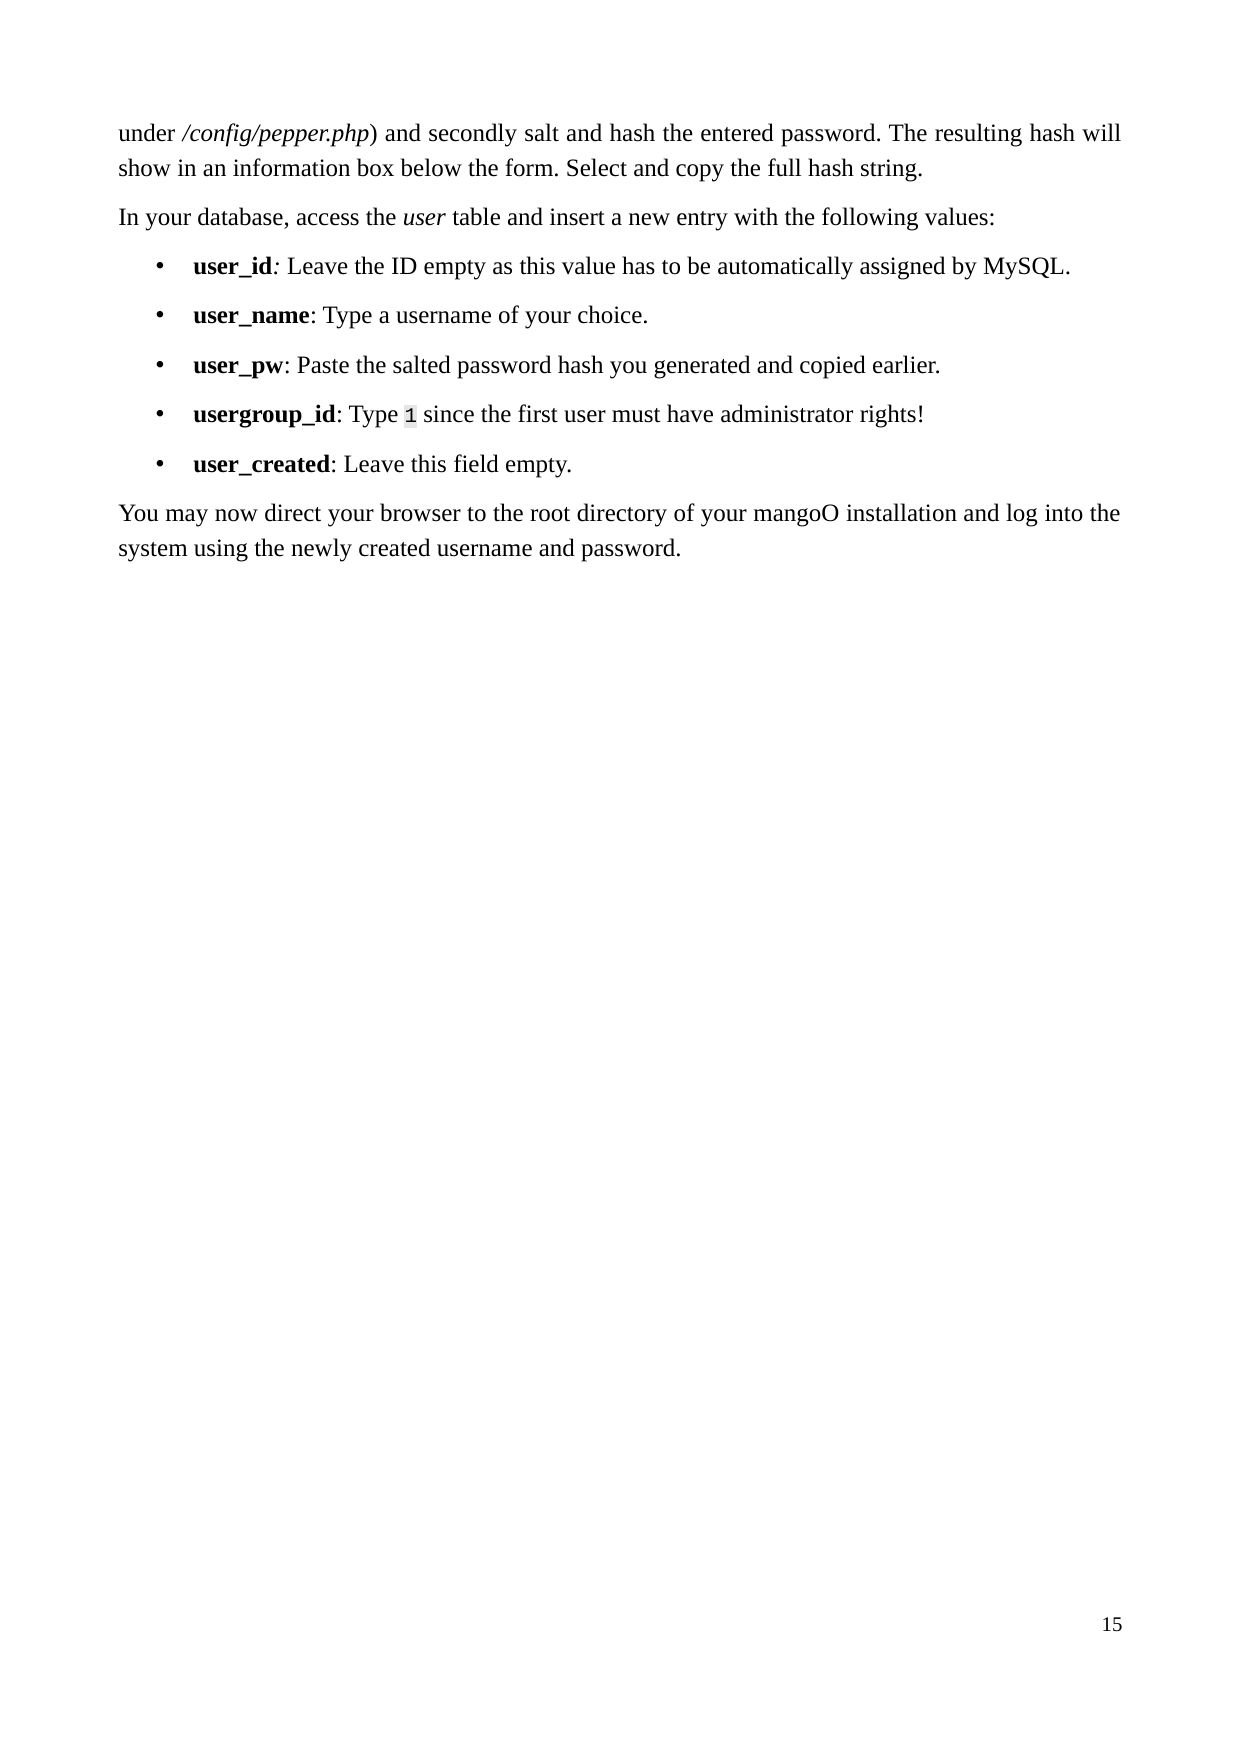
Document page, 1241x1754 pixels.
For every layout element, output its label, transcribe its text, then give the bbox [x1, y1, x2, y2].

list user_created: Leave this field empty. [156, 449, 1122, 478]
list user_name: Type a username of your choice. [156, 300, 1122, 329]
list usergroup_id: Type 1 since the first user must have administrator rights! [156, 399, 1122, 428]
text In your database, access the user table and insert a new entry with the following values: [118, 202, 1122, 231]
list user_pw: Paste the salted password hash you generated and copied earlier. [156, 350, 1122, 378]
text under /config/pepper.php) and secondly salt and hash the entered password. The resulting hash will show in an information box below the form. Select and copy the full hash string. [118, 118, 1122, 181]
text You may now direct your browser to the root directory of your mangoO installation and log into the system using the newly created username and password. [118, 498, 1122, 562]
list user_id: Leave the ID empty as this value has to be automatically assigned by MySQL. [156, 251, 1122, 280]
